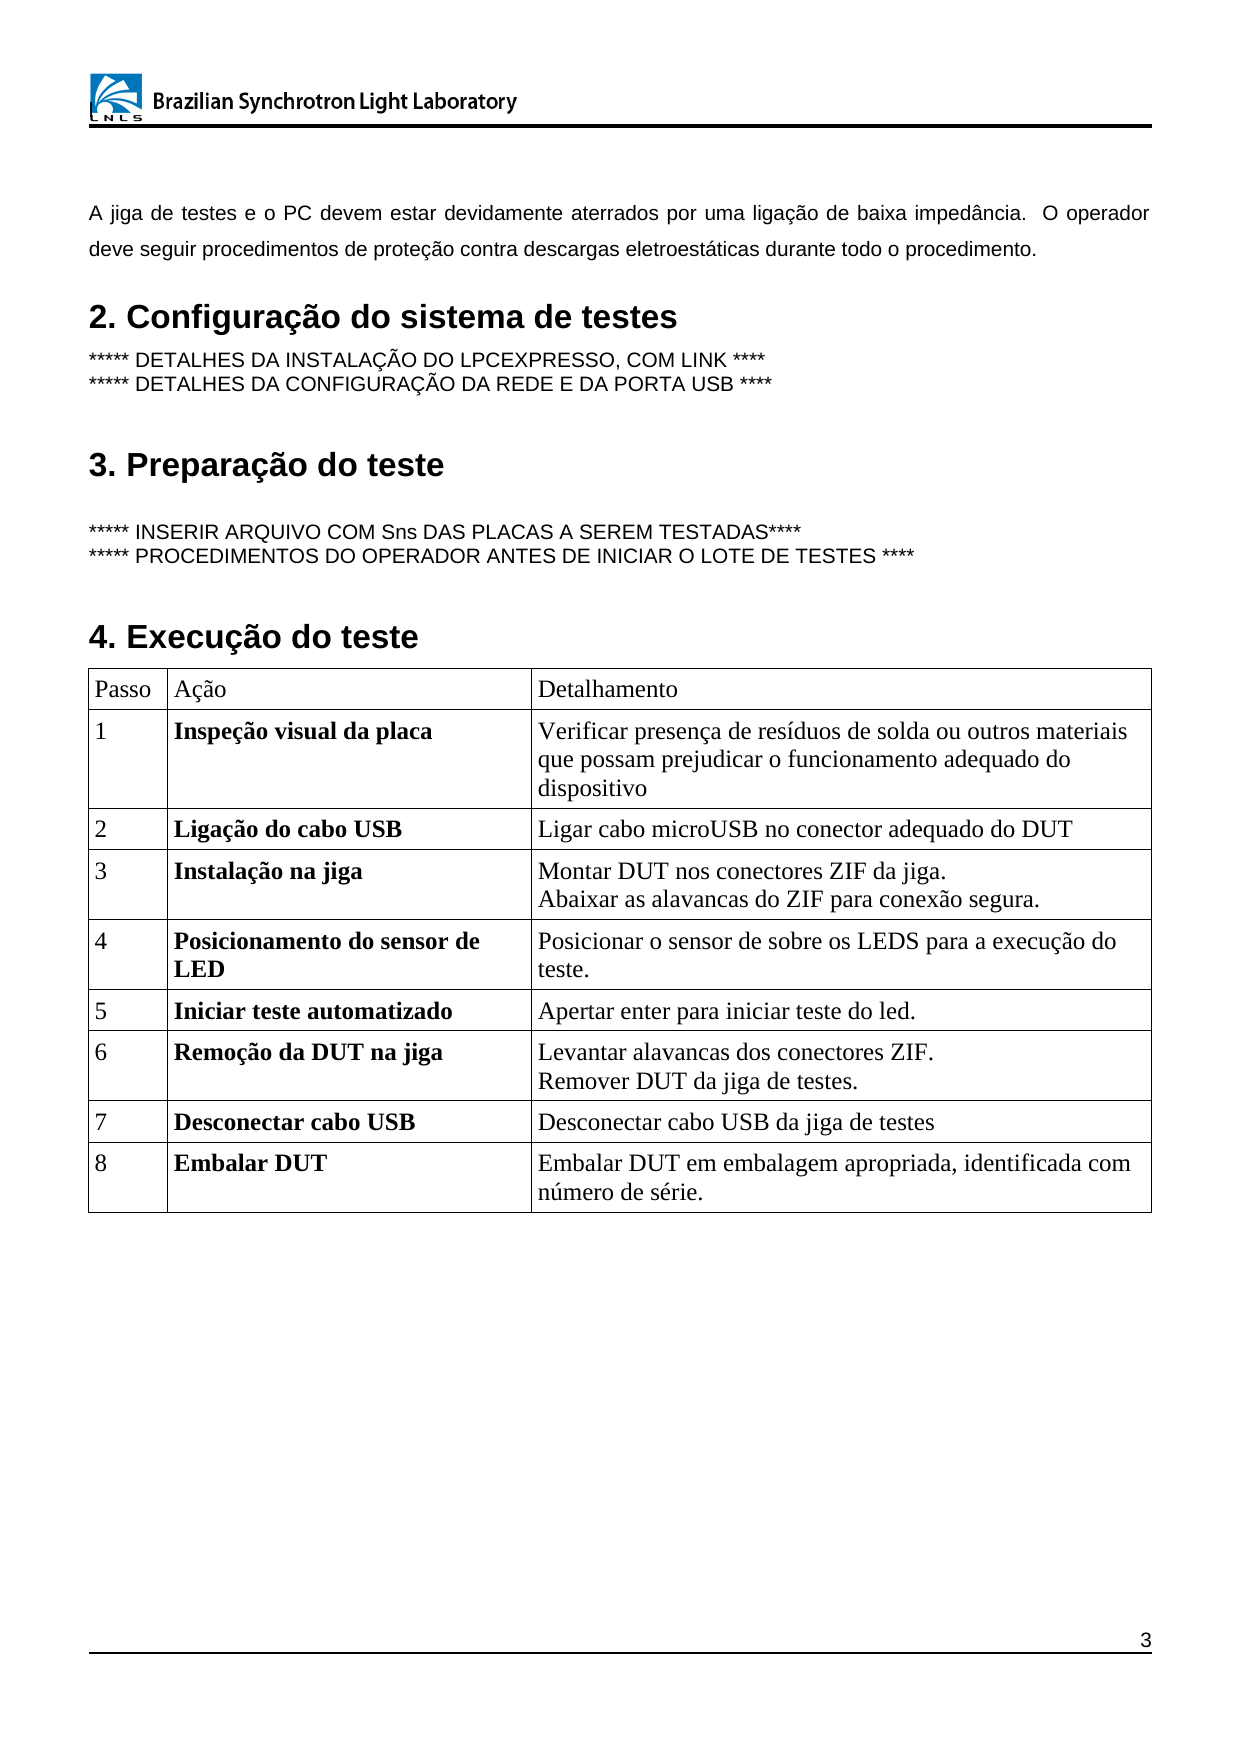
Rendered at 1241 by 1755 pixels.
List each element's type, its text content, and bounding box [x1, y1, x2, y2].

table_cell Embalar DUT [168, 1143, 531, 1212]
table_cell 5 [89, 990, 167, 1030]
subtitle Execução do teste [89, 617, 1152, 655]
picture [88, 72, 144, 123]
table_cell Levantar alavancas dos conectores ZIF. Remover DUT da jiga de testes. [532, 1031, 1151, 1100]
table_cell Posicionamento do sensor de LED [168, 920, 531, 989]
table_cell 2 [89, 809, 167, 849]
table_header Detalhamento [532, 669, 1151, 709]
table_cell Posicionar o sensor de sobre os LEDS para a execução do teste. [532, 920, 1151, 989]
table_cell Desconectar cabo USB [168, 1101, 531, 1142]
table_cell Instalação na jiga [168, 850, 531, 919]
table_cell Remoção da DUT na jiga [168, 1031, 531, 1100]
table_cell Ligação do cabo USB [168, 809, 531, 849]
table_cell 1 [89, 710, 167, 808]
table_cell 6 [89, 1031, 167, 1100]
table_cell Apertar enter para iniciar teste do led. [532, 990, 1151, 1030]
table_cell 4 [89, 920, 167, 989]
table_cell Embalar DUT em embalagem apropriada, identificada com número de série. [532, 1143, 1151, 1212]
table_cell 8 [89, 1143, 167, 1212]
text ***** INSERIR ARQUIVO COM Sns DAS PLACAS A SEREM TESTADAS**** [89, 520, 1152, 544]
table_header Ação [168, 669, 531, 709]
table_cell Iniciar teste automatizado [168, 990, 531, 1030]
text A jiga de testes e o PC devem estar devidamente aterrados por uma ligação de baixa impedância. O operador deve seguir procedimentos de proteção contra descargas eletroestáticas durante todo o procedimento. [89, 200, 1152, 260]
table_cell Ligar cabo microUSB no conector adequado do DUT [532, 809, 1151, 849]
subtitle Preparação do teste [89, 445, 1152, 483]
text ***** DETALHES DA CONFIGURAÇÃO DA REDE E DA PORTA USB **** [89, 372, 1152, 396]
table_header Passo [89, 669, 167, 709]
picture [151, 88, 520, 118]
subtitle Configuração do sistema de testes [89, 297, 1152, 336]
text ***** DETALHES DA INSTALAÇÃO DO LPCEXPRESSO, COM LINK **** [89, 348, 1152, 372]
table_cell Montar DUT nos conectores ZIF da jiga. Abaixar as alavancas do ZIF para conexão segura. [532, 850, 1151, 919]
text ***** PROCEDIMENTOS DO OPERADOR ANTES DE INICIAR O LOTE DE TESTES **** [89, 544, 1152, 568]
table_cell 3 [89, 850, 167, 919]
table_cell 7 [89, 1101, 167, 1142]
table_cell Desconectar cabo USB da jiga de testes [532, 1101, 1151, 1142]
table_cell Verificar presença de resíduos de solda ou outros materiais que possam prejudicar o funcionamento adequado do dispositivo [532, 710, 1151, 808]
table_cell Inspeção visual da placa [168, 710, 531, 808]
